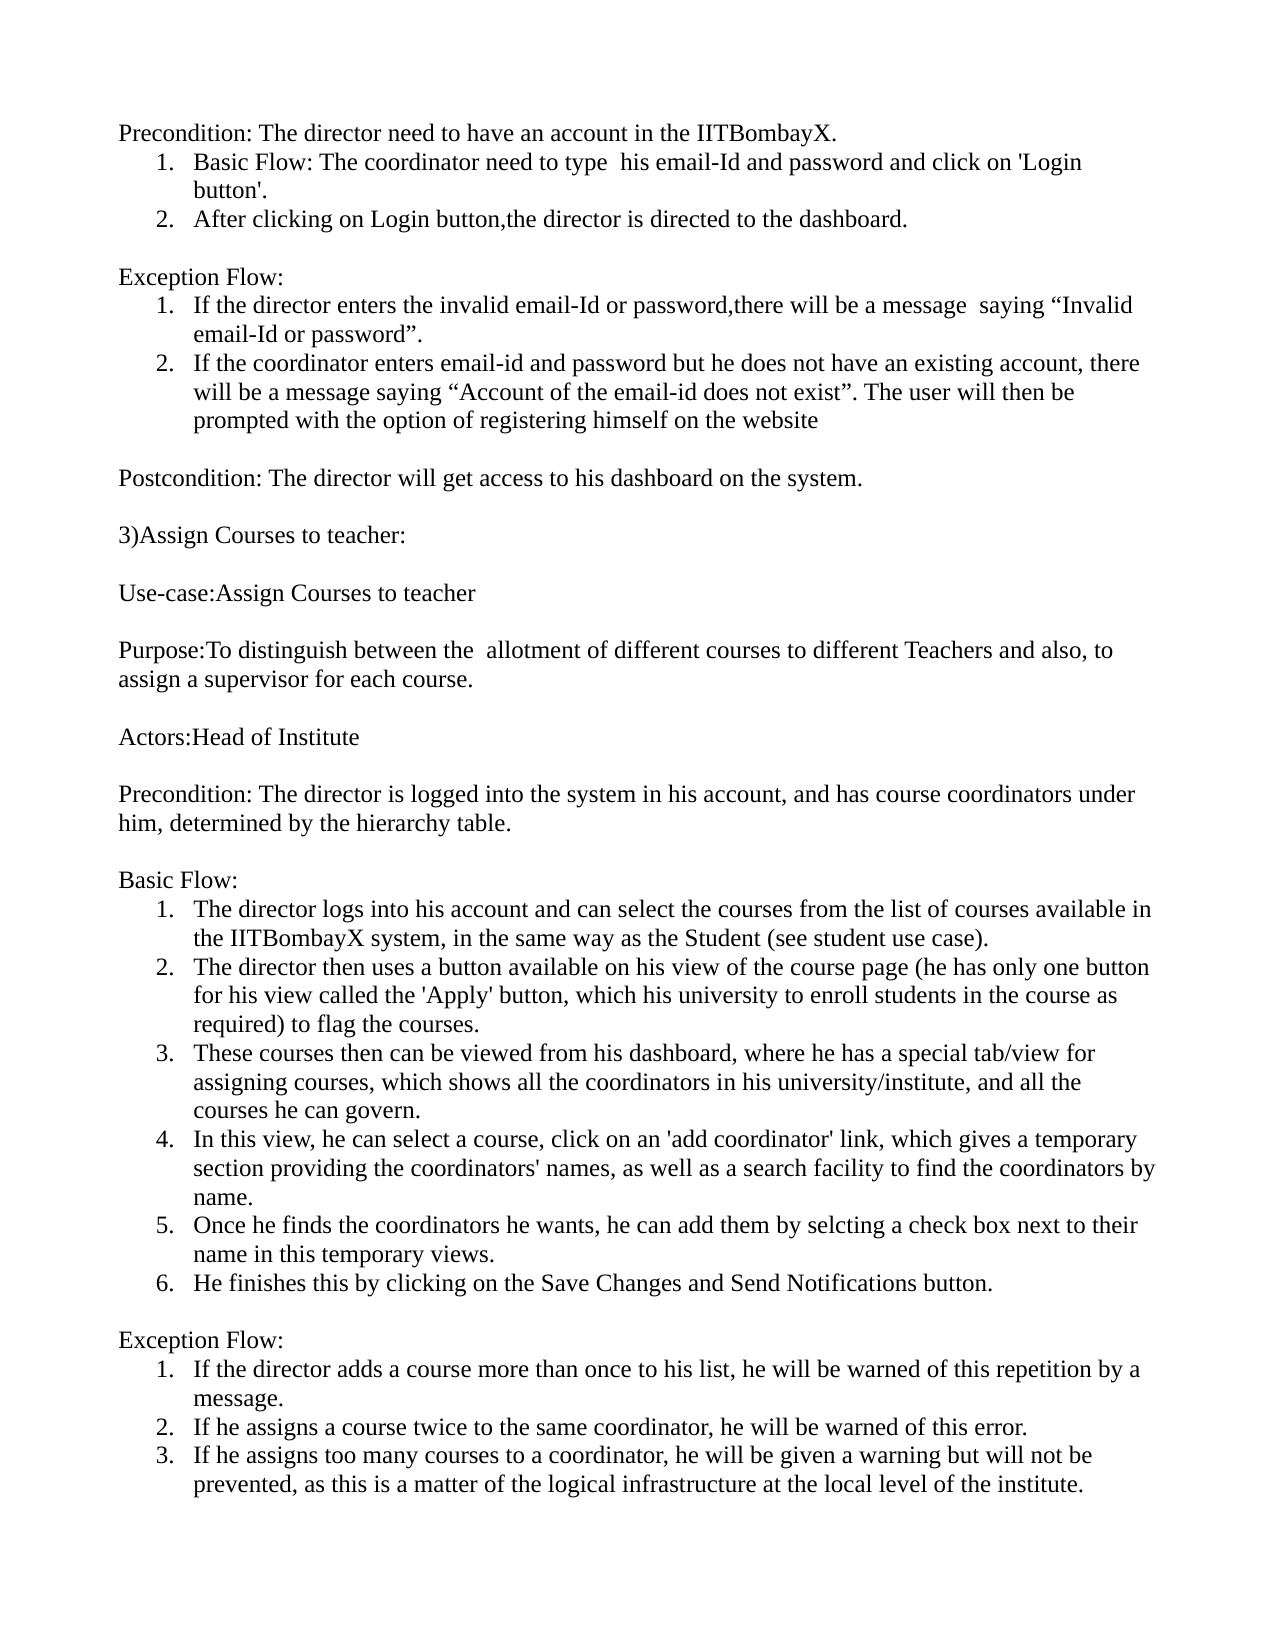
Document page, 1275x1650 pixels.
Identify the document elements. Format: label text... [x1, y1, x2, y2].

list Basic Flow: The coordinator need to type his email-Id and password and click on 'Login button'. [156, 147, 1157, 204]
text Basic Flow: [118, 866, 1157, 894]
text Postcondition: The director will get access to his dashboard on the system. [118, 463, 1157, 492]
text Exception Flow: [118, 1326, 1157, 1354]
list In this view, he can select a course, click on an 'add coordinator' link, which gives a temporary section providing the coordinators' names, as well as a search facility to find the coordinators by name. [156, 1124, 1157, 1211]
text Precondition: The director is logged into the system in his account, and has course coordinators under him, determined by the hierarchy table. [118, 779, 1157, 837]
text Use-case:Assign Courses to teacher [118, 578, 1157, 607]
text Exception Flow: [118, 262, 1157, 291]
list If the coordinator enters email-id and password but he does not have an existing account, there will be a message saying “Account of the email-id does not exist”. The user will then be prompted with the option of registering himself on the website [156, 348, 1157, 434]
list If the director enters the invalid email-Id or password,there will be a message saying “Invalid email-Id or password”. [156, 291, 1157, 348]
list He finishes this by clicking on the Save Changes and Send Notifications button. [156, 1268, 1157, 1297]
list Once he finds the coordinators he wants, he can add them by selcting a check box next to their name in this temporary views. [156, 1211, 1157, 1268]
text Purpose:To distinguish between the allotment of different courses to different Teachers and also, to assign a supervisor for each course. [118, 636, 1157, 693]
text Actors:Head of Institute [118, 722, 1157, 751]
list If the director adds a course more than once to his list, he will be warned of this repetition by a message. [156, 1354, 1157, 1412]
list If he assigns too many courses to a coordinator, he will be given a warning but will not be prevented, as this is a matter of the logical infrastructure at the local level of the institute. [156, 1441, 1157, 1498]
text 3)Assign Courses to teacher: [118, 521, 1157, 549]
list The director logs into his account and can select the courses from the list of courses available in the IITBombayX system, in the same way as the Student (see student use case). [156, 894, 1157, 952]
list The director then uses a button available on his view of the course page (he has only one button for his view called the 'Apply' button, which his university to enroll students in the course as required) to flag the courses. [156, 952, 1157, 1038]
list These courses then can be viewed from his dashboard, where he has a special tab/view for assigning courses, which shows all the coordinators in his university/institute, and all the courses he can govern. [156, 1038, 1157, 1124]
list After clicking on Login button,the director is directed to the dashboard. [156, 204, 1157, 233]
text Precondition: The director need to have an account in the IITBombayX. [118, 118, 1157, 147]
list If he assigns a course twice to the same coordinator, he will be warned of this error. [156, 1412, 1157, 1441]
